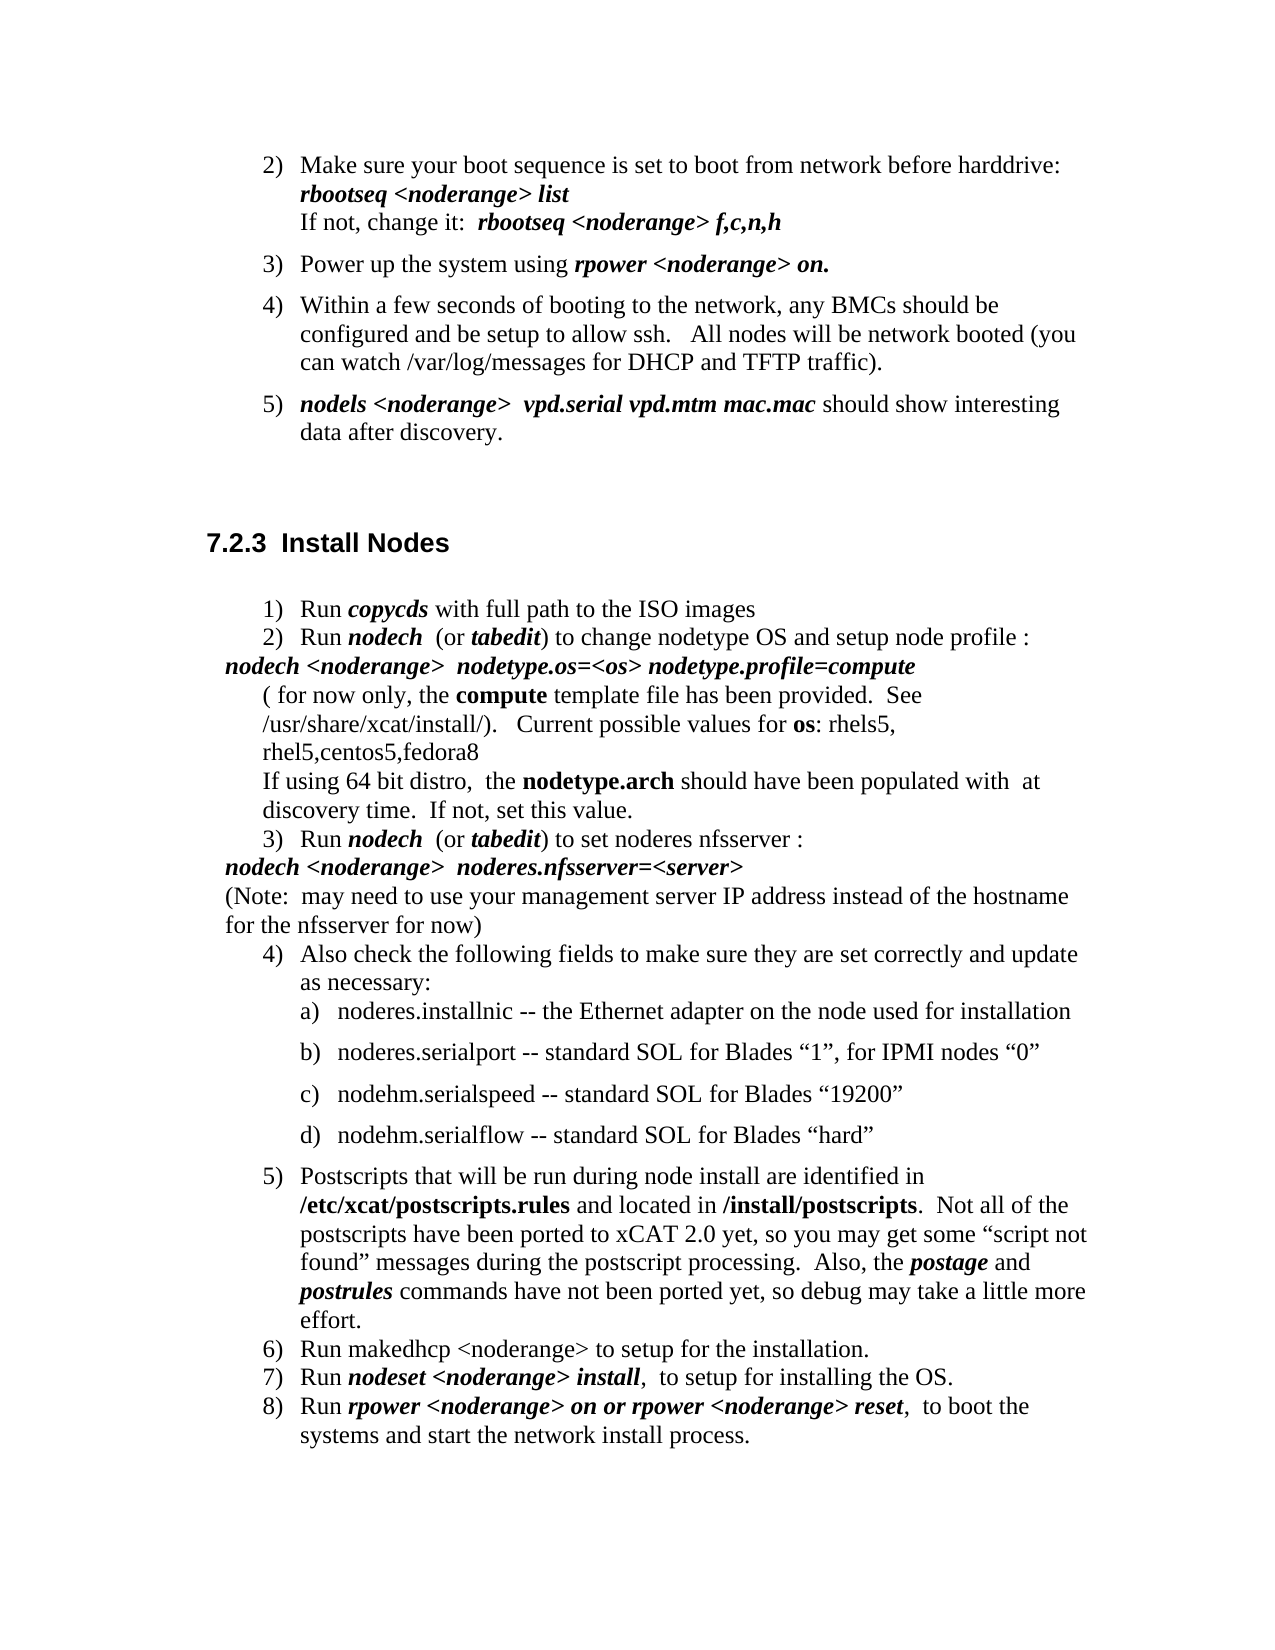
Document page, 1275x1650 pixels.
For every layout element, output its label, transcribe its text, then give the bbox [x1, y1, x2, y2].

list Run nodech (or tabedit) to set noderes nfsserver : [262, 824, 1087, 852]
list Postscripts that will be run during node install are identified in /etc/xcat/postscripts.rules and located in /install/postscripts. Not all of the postscripts have been ported to xCAT 2.0 yet, so you may get some “script not found” messages during the postscript processing. Also, the postage and postrules commands have not been ported yet, so debug may take a little more effort. [262, 1161, 1087, 1334]
list Also check the following fields to make sure they are set correctly and update as necessary: [262, 939, 1087, 996]
list Make sure your boot sequence is set to boot from network before harddrive: rbootseq <noderange> list If not, change it: rbootseq <noderange> f,c,n,h [262, 150, 1087, 236]
list Run copycds with full path to the ISO images [262, 594, 1087, 622]
list Power up the system using rpower <noderange> on. [262, 249, 1087, 277]
list Within a few seconds of booting to the network, any BMCs should be configured and be setup to allow ssh. All nodes will be network booted (you can watch /var/log/messages for DHCP and TFTP traffic). [262, 290, 1087, 376]
list Run rpower <noderange> on or rpower <noderange> reset, to boot the systems and start the network install process. [262, 1391, 1087, 1449]
list Run makedhcp <noderange> to setup for the installation. [262, 1334, 1087, 1362]
list nodehm.serialflow -- standard SOL for Blades “hard” [300, 1120, 1087, 1149]
subtitle Install Nodes [206, 527, 1087, 559]
list noderes.serialport -- standard SOL for Blades “1”, for IPMI nodes “0” [300, 1037, 1087, 1066]
list (Note: may need to use your management server IP address instead of the hostname for the nfsserver for now) [225, 881, 1087, 939]
list nodels <noderange> vpd.serial vpd.mtm mac.mac should show interesting data after discovery. [262, 389, 1087, 446]
list noderes.installnic -- the Ethernet adapter on the node used for installation [300, 996, 1087, 1025]
list Run nodech (or tabedit) to change nodetype OS and setup node profile : [262, 622, 1087, 651]
list nodech <noderange> nodetype.os=<os> nodetype.profile=compute ( for now only, the compute template file has been provided. See /usr/share/xcat/install/). Current possible values for os: rhels5, rhel5,centos5,fedora8 If using 64 bit distro, the nodetype.arch should have been populated with at discovery time. If not, set this value. [225, 651, 1087, 824]
list nodech <noderange> noderes.nfsserver=<server> [225, 852, 1087, 881]
list Run nodeset <noderange> install, to setup for installing the OS. [262, 1362, 1087, 1391]
list nodehm.serialspeed -- standard SOL for Blades “19200” [300, 1079, 1087, 1107]
